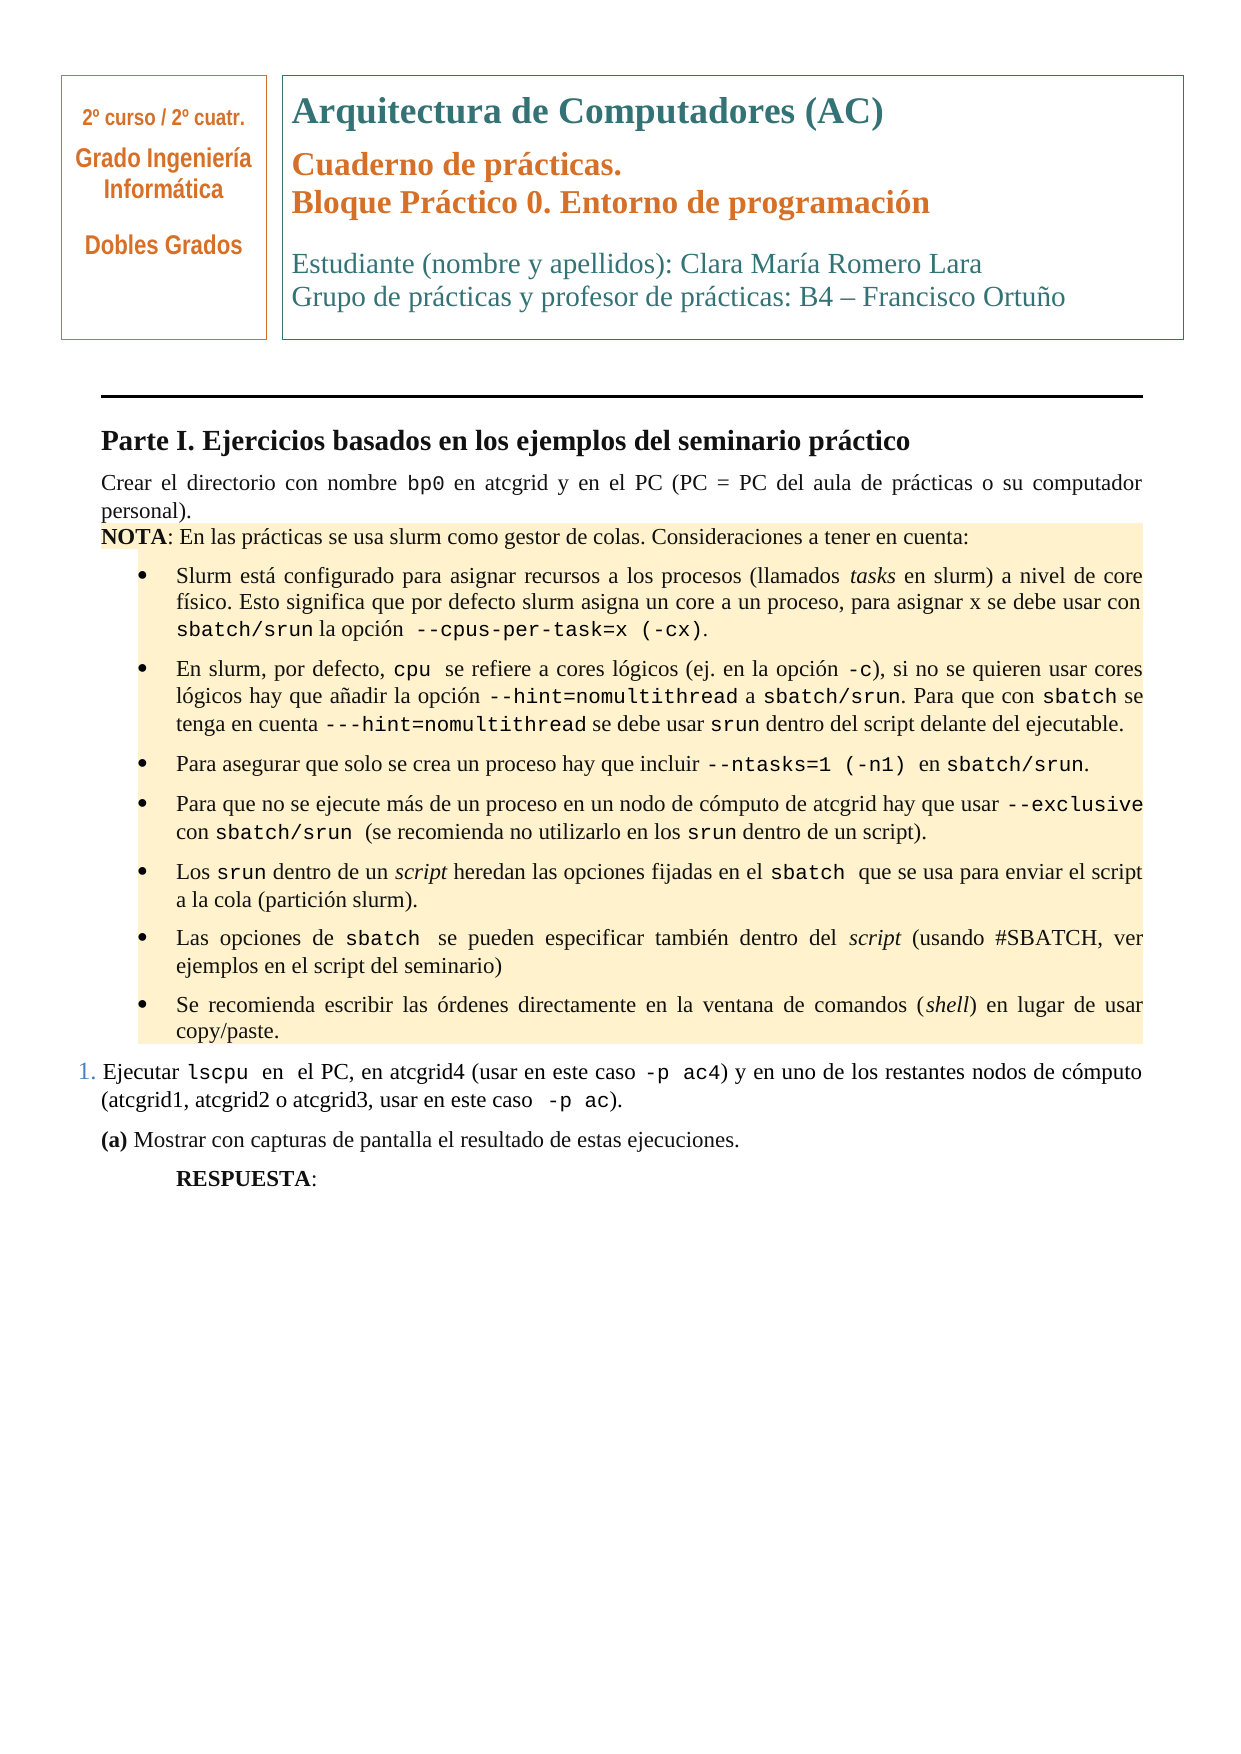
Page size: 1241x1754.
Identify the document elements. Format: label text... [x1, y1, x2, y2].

text NOTA: En las prácticas se usa slurm como gestor de colas. Consideraciones a tener en cuenta: [101, 523, 1143, 549]
table_header Arquitectura de Computadores (AC) Cuaderno de prácticas. Bloque Práctico 0. Entorno de programación Estudiante (nombre y apellidos): Clara María Romero Lara Grupo de prácticas y profesor de prácticas: B4 – Francisco Ortuño­ [283, 76, 1183, 339]
list RESPUESTA: [176, 1165, 1143, 1192]
list Se recomienda escribir las órdenes directamente en la ventana de comandos (shell) en lugar de usar copy/paste. [138, 991, 1143, 1044]
list Slurm está configurado para asignar recursos a los procesos (llamados tasks en slurm) a nivel de core físico. Esto significa que por defecto slurm asigna un core a un proceso, para asignar x se debe usar con sbatch/srun la opción --cpus-per-task=x (-cx). [138, 562, 1143, 642]
table_header 2º curso / 2º cuatr. Grado Ingeniería Informática Dobles Grados [62, 76, 266, 339]
list Los srun dentro de un script heredan las opciones fijadas en el sbatch que se usa para enviar el script a la cola (partición slurm). [138, 858, 1143, 912]
list Las opciones de sbatch se pueden especificar también dentro del script (usando #SBATCH, ver ejemplos en el script del seminario) [138, 924, 1143, 978]
list Para asegurar que solo se crea un proceso hay que incluir --ntasks=1 (-n1) en sbatch/srun. [138, 750, 1143, 778]
subtitle Parte I. Ejercicios basados en los ejemplos del seminario práctico [101, 423, 1143, 457]
text (a) Mostrar con capturas de pantalla el resultado de estas ejecuciones. [101, 1126, 1143, 1153]
list Para que no se ejecute más de un proceso en un nodo de cómputo de atcgrid hay que usar --exclusive con sbatch/srun (se recomienda no utilizarlo en los srun dentro de un script). [138, 790, 1143, 846]
list Ejecutar lscpu en el PC, en atcgrid4 (usar en este caso -p ac4) y en uno de los restantes nodos de cómputo (atcgrid1, atcgrid2 o atcgrid3, usar en este caso -p ac). [71, 1056, 1143, 1114]
list En slurm, por defecto, cpu se refiere a cores lógicos (ej. en la opción -c), si no se quieren usar cores lógicos hay que añadir la opción --hint=nomultithread a sbatch/srun. Para que con sbatch se tenga en cuenta ---hint=nomultithread se debe usar srun dentro del script delante del ejecutable. [138, 655, 1143, 738]
table_header [267, 75, 282, 339]
text Crear el directorio con nombre bp0 en atcgrid y en el PC (PC = PC del aula de prácticas o su computador personal). [101, 469, 1143, 523]
